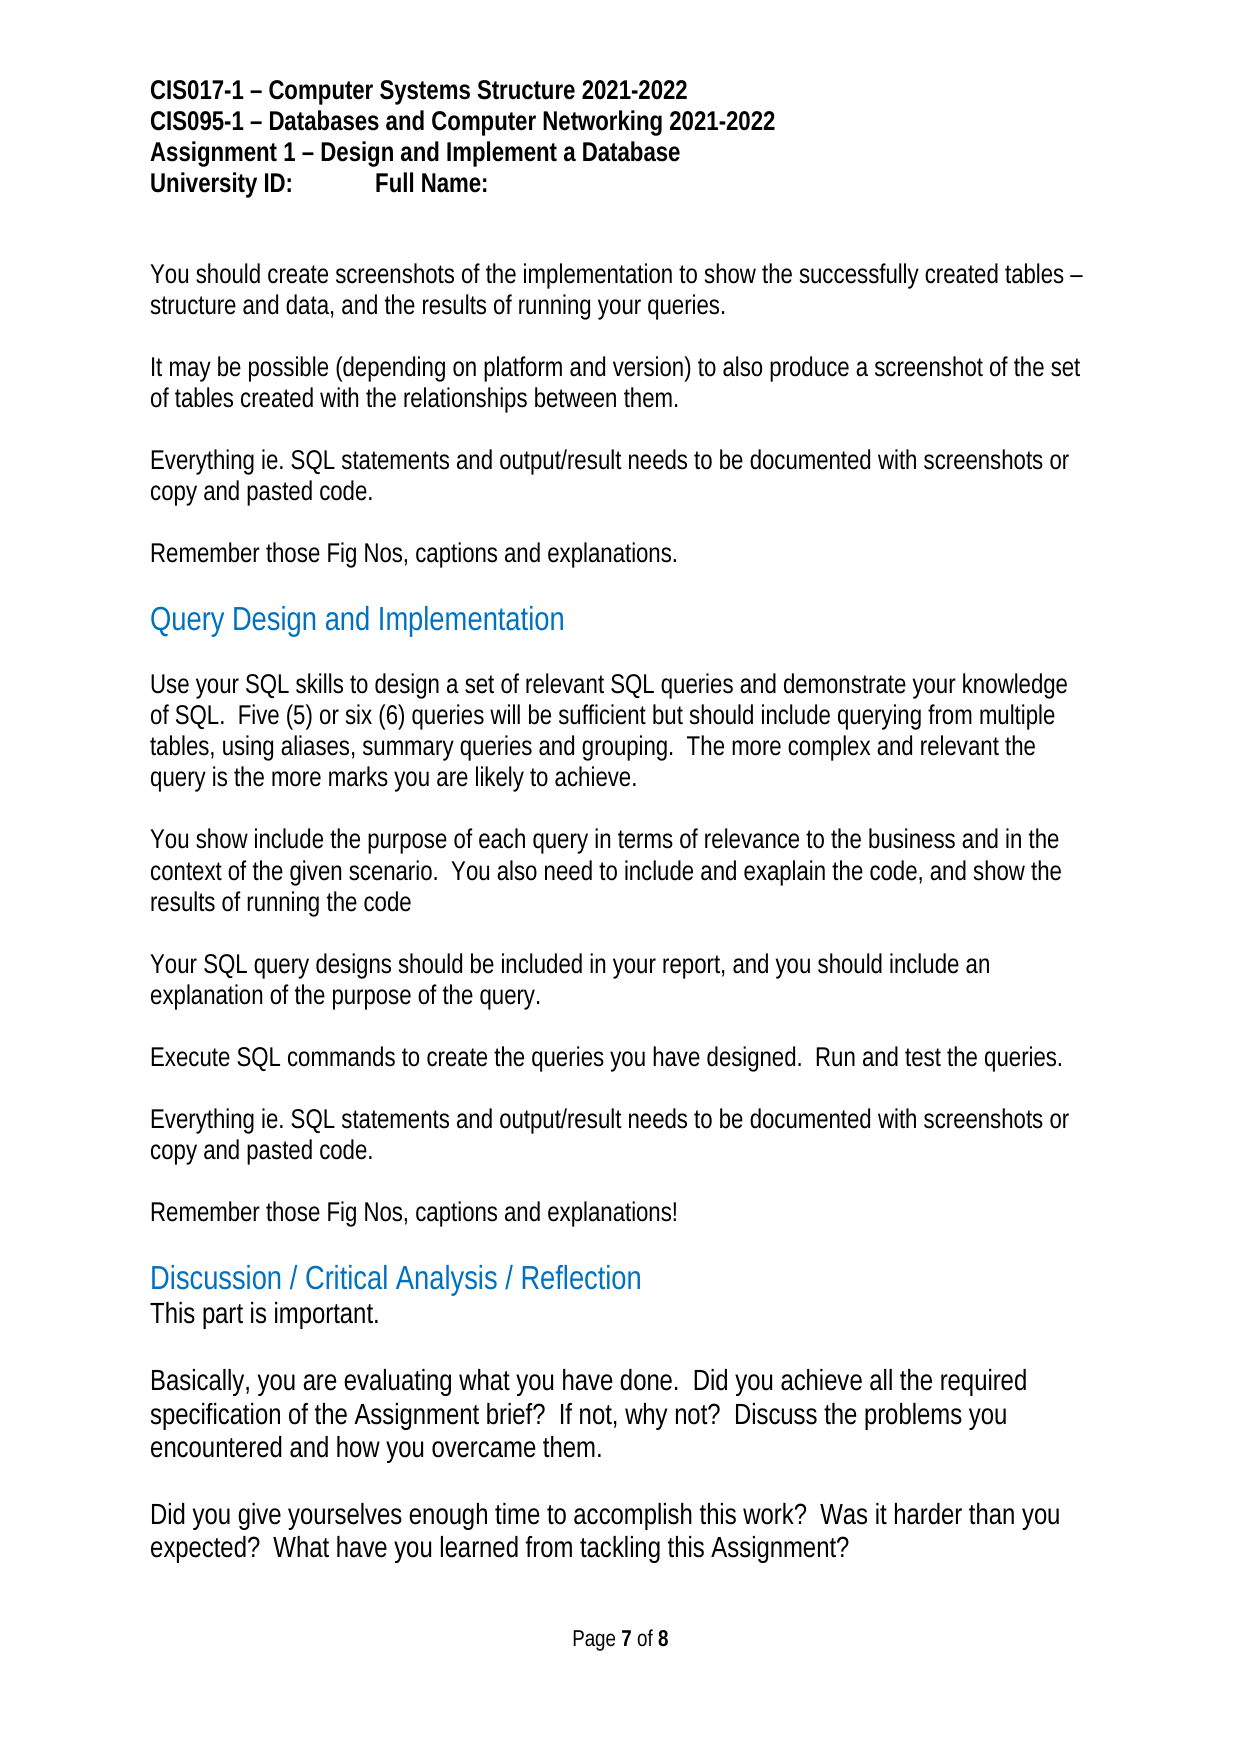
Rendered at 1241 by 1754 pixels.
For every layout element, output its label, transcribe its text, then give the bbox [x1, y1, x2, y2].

text Remember those Fig Nos, captions and explanations! [150, 1196, 1090, 1227]
text You should create screenshots of the implementation to show the successfully created tables – structure and data, and the results of running your queries. [150, 258, 1090, 320]
text Remember those Fig Nos, captions and explanations. [150, 537, 1090, 568]
text This part is important. [150, 1296, 1090, 1330]
text Did you give yourselves enough time to accomplish this work? Was it harder than you expected? What have you learned from tackling this Assignment? [150, 1497, 1090, 1564]
text Basically, you are evaluating what you have done. Did you achieve all the required specification of the Assignment brief? If not, why not? Discuss the problems you encountered and how you overcame them. [150, 1363, 1090, 1464]
text Use your SQL skills to design a set of relevant SQL queries and demonstrate your knowledge of SQL. Five (5) or six (6) queries will be sufficient but should include querying from multiple tables, using aliases, summary queries and grouping. The more complex and relevant the query is the more marks you are likely to achieve. [150, 668, 1090, 793]
text Everything ie. SQL statements and output/result needs to be documented with screenshots or copy and pasted code. [150, 1103, 1090, 1165]
text It may be possible (depending on platform and version) to also produce a screenshot of the set of tables created with the relationships between them. [150, 351, 1090, 413]
text You show include the purpose of each query in terms of relevance to the business and in the context of the given scenario. You also need to include and exaplain the code, and show the results of running the code [150, 824, 1090, 917]
text Your SQL query designs should be included in your report, and you should include an explanation of the purpose of the query. [150, 948, 1090, 1010]
text Everything ie. SQL statements and output/result needs to be documented with screenshots or copy and pasted code. [150, 444, 1090, 506]
text Execute SQL commands to create the queries you have designed. Run and test the queries. [150, 1041, 1090, 1072]
text Query Design and Implementation [150, 599, 1090, 637]
text Discussion / Critical Analysis / Reflection [150, 1258, 1090, 1296]
